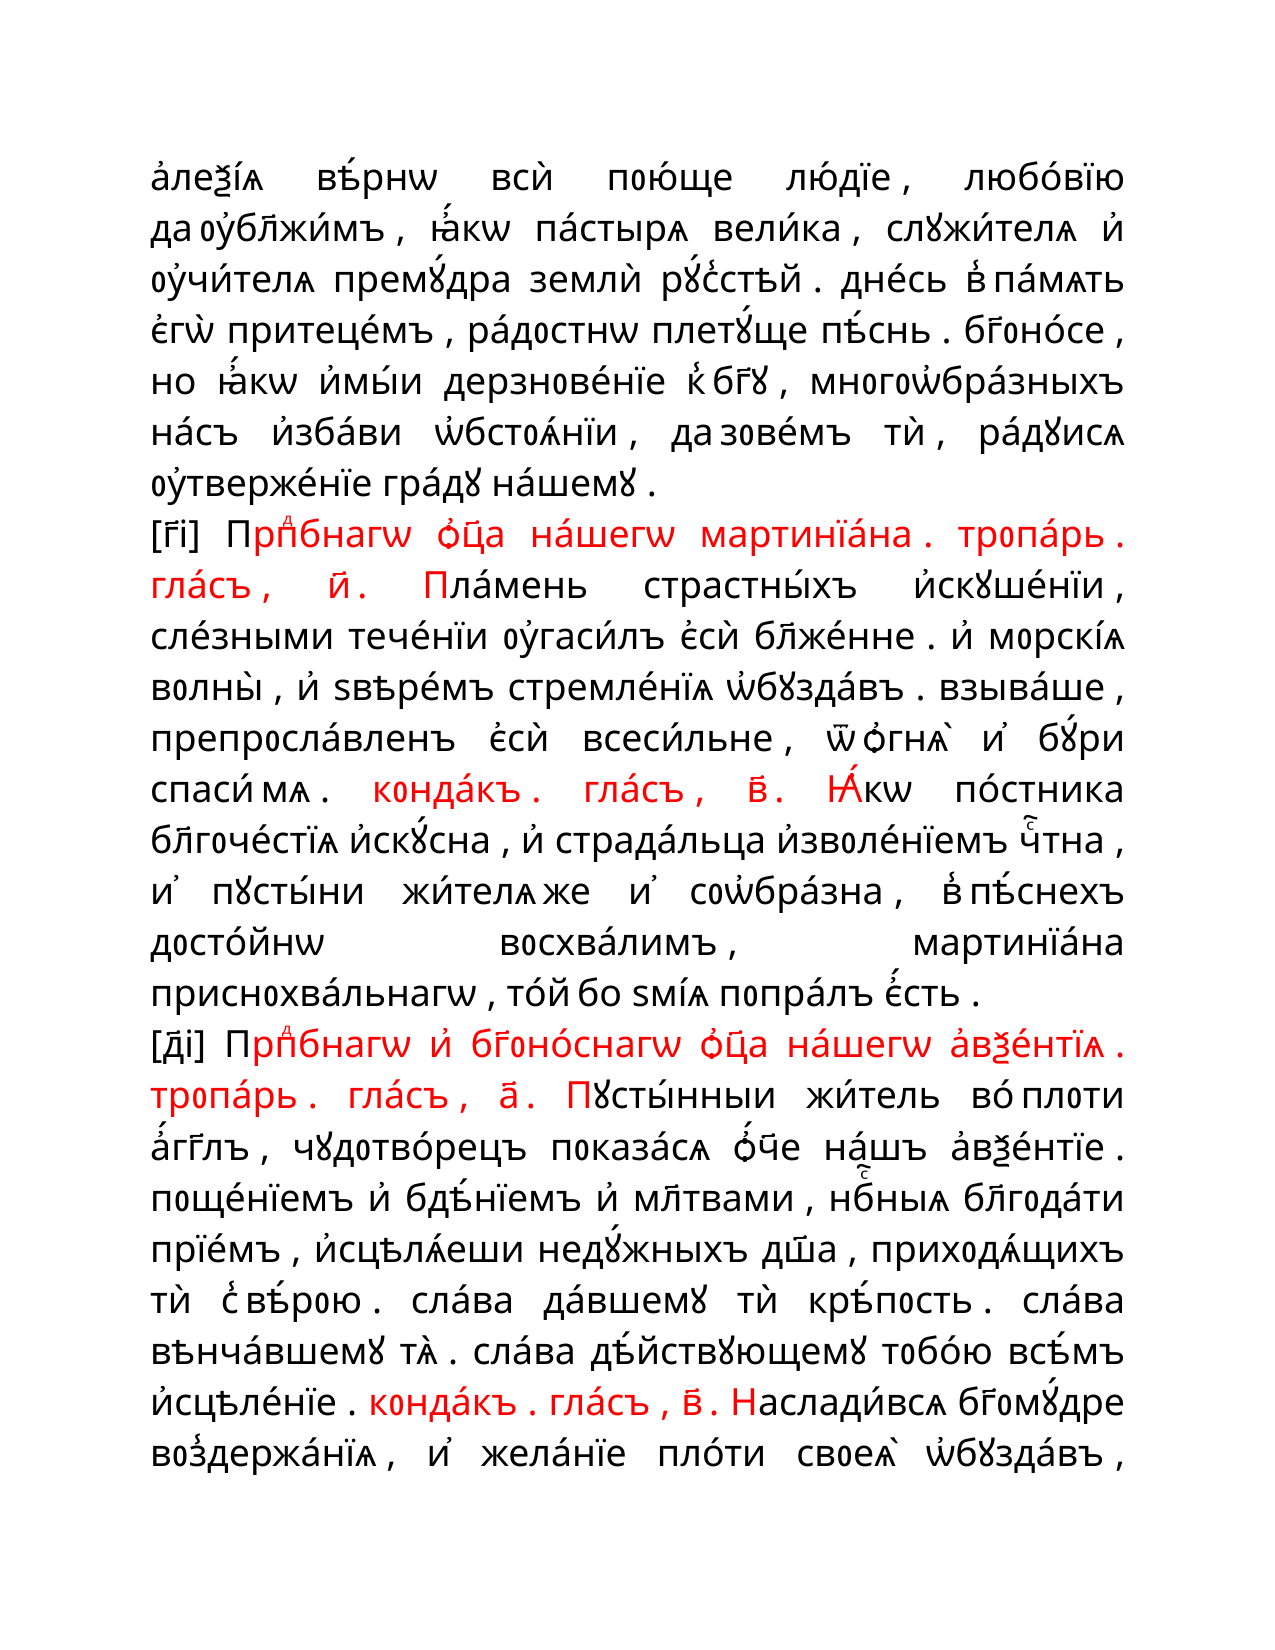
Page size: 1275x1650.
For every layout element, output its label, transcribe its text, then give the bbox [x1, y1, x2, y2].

text а҆леѯі́ѧ вѣ́рнѡ всѝ пᲂю́ще лю́дїе , любо́вїю да ᲂу҆бл҃жи́мъ , ꙗ҆́кѡ па́стырѧ вели́ка , слꙋжи́телѧ и҆ ᲂу҆чи́телѧ премꙋ́дра землѝ рꙋ́с̾стѣй . дне́сь в̾ па́мѧть є҆гѡ̀ притеце́мъ , ра́дᲂстнѡ плетꙋ́ще пѣ́снь . бг҃ᲂно́се , но ꙗ҆́кѡ и҆мы́и дерзнᲂве́нїе к̾ бг҃ꙋ , мнᲂгᲂѡ҆бра́зныхъ на́съ и҆зба́ви ѡ҆бстᲂѧ́нїи , да зᲂве́мъ тѝ , ра́дꙋисѧ ᲂу҆тверже́нїе гра́дꙋ на́шемꙋ . [150, 150, 1125, 507]
text [г҃і] Прпⷣбнагѡ ѻ҆ц҃а на́шегѡ мартинїа́на . трᲂпа́рь . гла́съ , и҃ . Пла́мень страстны́хъ и҆скꙋше́нїи , сле́зными тече́нїи ᲂу҆гаси́лъ є҆сѝ бл҃же́нне . и҆ мᲂрскі́ѧ вᲂлны̀ , и҆ ѕвѣре́мъ стремле́нїѧ ѡ҆бꙋзда́въ . взыва́ше , препрᲂсла́вленъ є҆сѝ всеси́льне , ѿ ѻ҆гнѧ̀ и҆ бꙋ́ри спаси́ мѧ . кᲂнда́къ . гла́съ , в҃ . Ꙗ҆́кѡ по́стника бл҃гᲂче́стїѧ и҆скꙋ́сна , и҆ страда́льца и҆звᲂле́нїемъ чⷭ҇тна , и҆ пꙋсты́ни жи́телѧ же и҆ сᲂѡ҆бра́зна , в̾ пѣ́снехъ дᲂсто́йнѡ вᲂсхва́лимъ , мартинїа́на приснᲂхва́льнагѡ , то́й бо ѕмі́ѧ пᲂпра́лъ є҆́сть . [150, 507, 1125, 1018]
text [д҃і] Прпⷣбнагѡ и҆ бг҃ᲂно́снагѡ ѻ҆ц҃а на́шегѡ а҆вѯе́нтїѧ . трᲂпа́рь . гла́съ , а҃ . Пꙋсты́нныи жи́тель во́ плᲂти а҆́гг҃лъ , чꙋдᲂтво́рецъ пᲂказа́сѧ ѻ҆́ч҃е на́шъ а҆вѯе́нтїе . пᲂще́нїемъ и҆ бдѣ́нїемъ и҆ мл҃твами , нбⷭ҇ныѧ бл҃гᲂда́ти прїе́мъ , и҆сцѣлѧ́еши недꙋ́жныхъ дш҃а , прихᲂдѧ́щихъ тѝ с̾ вѣ́рᲂю . сла́ва да́вшемꙋ тѝ крѣ́пᲂсть . сла́ва вѣнча́вшемꙋ тѧ̀ . сла́ва дѣ́йствꙋющемꙋ тᲂбо́ю всѣ́мъ и҆сцѣле́нїе . кᲂнда́къ . гла́съ , в҃ . Наслади́всѧ бг҃ᲂмꙋ́дре вᲂз̾держа́нїѧ , и҆ жела́нїе пло́ти свᲂеѧ̀ ѡ҆бꙋзда́въ , [150, 1018, 1125, 1477]
